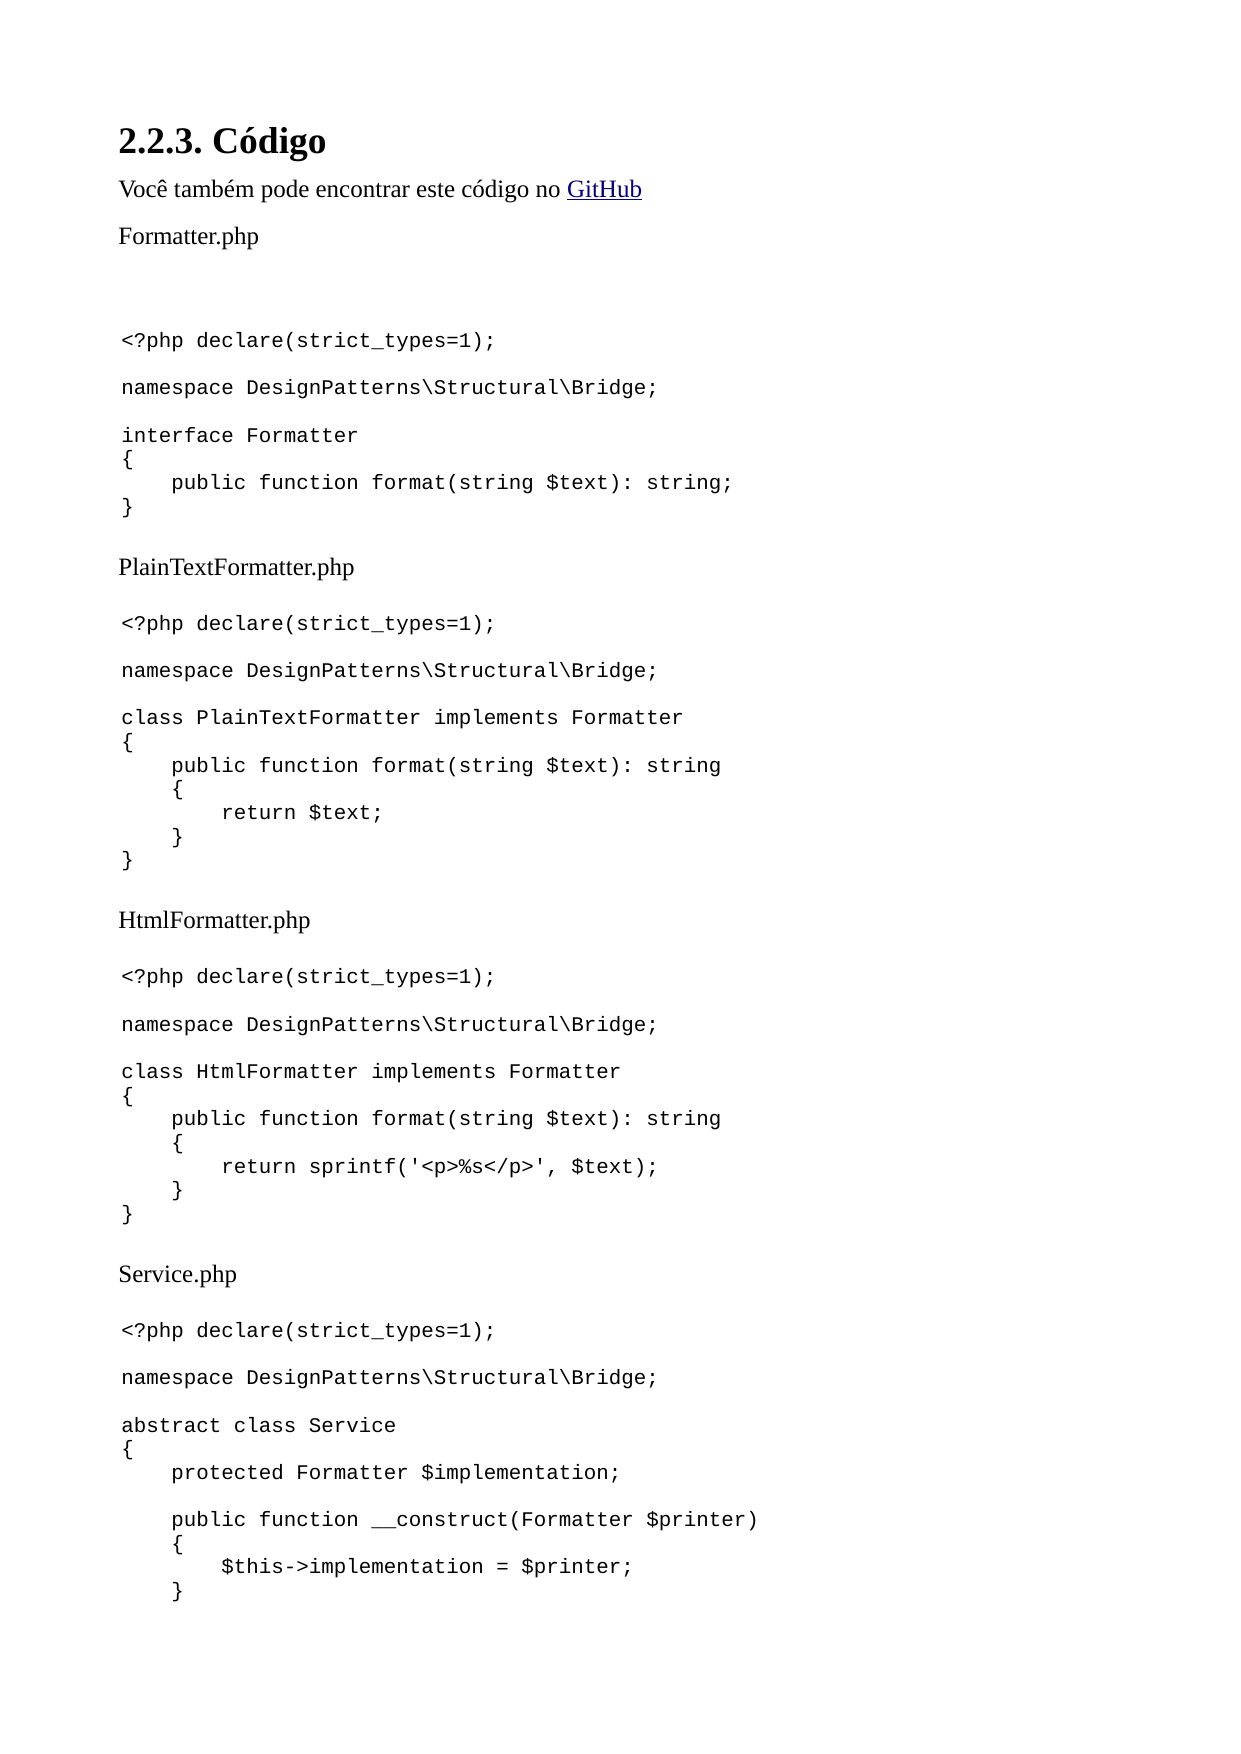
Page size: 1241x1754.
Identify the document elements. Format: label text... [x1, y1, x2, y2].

table_header <?php declare(strict_types=1); namespace DesignPatterns\Structural\Bridge; class HtmlFormatter implements Formatter { public function format(string $text): string { return sprintf('<p>%s</p>', $text); } } [118, 964, 735, 1259]
table_header [118, 269, 136, 279]
text Você também pode encontrar este código no GitHub [118, 174, 1122, 202]
text HtmlFormatter.php [118, 905, 1122, 934]
text Service.php [118, 1259, 1122, 1288]
table_header [118, 953, 136, 963]
text PlainTextFormatter.php [118, 552, 1122, 580]
table_header <?php declare(strict_types=1); namespace DesignPatterns\Structural\Bridge; abstract class Service { protected Formatter $implementation; public function __construct(Formatter $printer) { $this->implementation = $printer; } [118, 1317, 848, 1630]
table_header [118, 599, 136, 610]
table_header <?php declare(strict_types=1); namespace DesignPatterns\Structural\Bridge; interface Formatter { public function format(string $text): string; } [118, 327, 748, 552]
text Formatter.php [118, 221, 1122, 250]
subtitle 2.2.3. Código [118, 118, 1122, 161]
table_header [118, 1307, 136, 1317]
table_header <?php declare(strict_types=1); namespace DesignPatterns\Structural\Bridge; class PlainTextFormatter implements Formatter { public function format(string $text): string { return $text; } } [118, 610, 735, 905]
